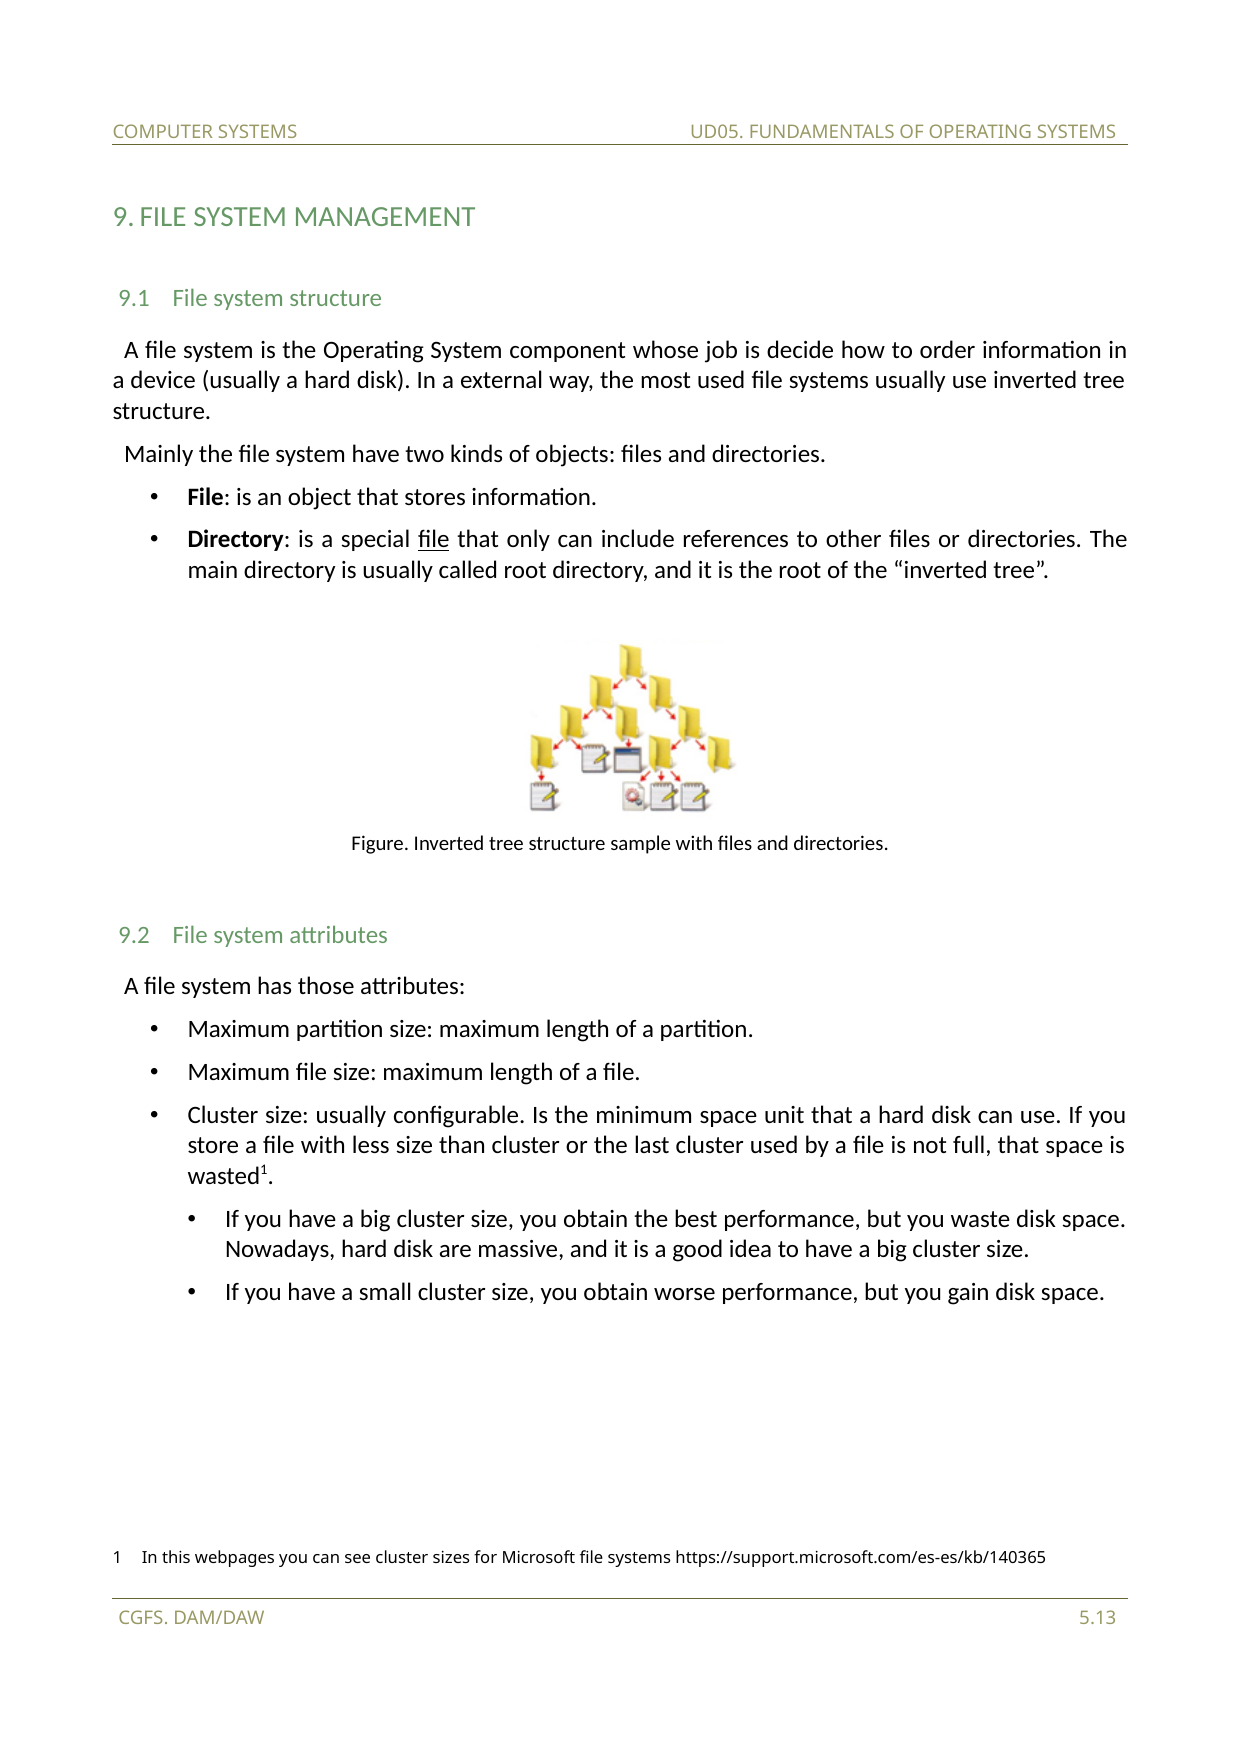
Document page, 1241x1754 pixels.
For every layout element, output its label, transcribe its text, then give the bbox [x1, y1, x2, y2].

subtitle File system management [112, 198, 1128, 234]
text Figure. Inverted tree structure sample with files and directories. [112, 628, 1128, 856]
list Maximum partition size: maximum length of a partition. [150, 1013, 1128, 1044]
subtitle File system attributes [112, 919, 1128, 949]
list In this webpages you can see cluster sizes for Microsoft file systems https://support.microsoft.com/es-es/kb/140365 [112, 1546, 1128, 1569]
list If you have a small cluster size, you obtain worse performance, but you gain disk space. [187, 1276, 1128, 1307]
text Mainly the file system have two kinds of objects: files and directories. [112, 438, 1128, 468]
list File: is an object that stores information. [150, 481, 1128, 511]
subtitle File system structure [112, 283, 1128, 313]
picture [490, 630, 776, 831]
text A file system has those attributes: [112, 970, 1128, 1001]
text A file system is the Operating System component whose job is decide how to order information in a device (usually a hard disk). In a external way, the most used file systems usually use inverted tree structure. [112, 334, 1128, 425]
list If you have a big cluster size, you obtain the best performance, but you waste disk space. Nowadays, hard disk are massive, and it is a good idea to have a big cluster size. [187, 1203, 1128, 1264]
list Maximum file size: maximum length of a file. [150, 1056, 1128, 1087]
list Directory: is a special file that only can include references to other files or directories. The main directory is usually called root directory, and it is the root of the “inverted tree”. [150, 524, 1128, 615]
list Cluster size: usually configurable. Is the minimum space unit that a hard disk can use. If you store a file with less size than cluster or the last cluster used by a file is not full, that space is wasted. [150, 1099, 1128, 1191]
